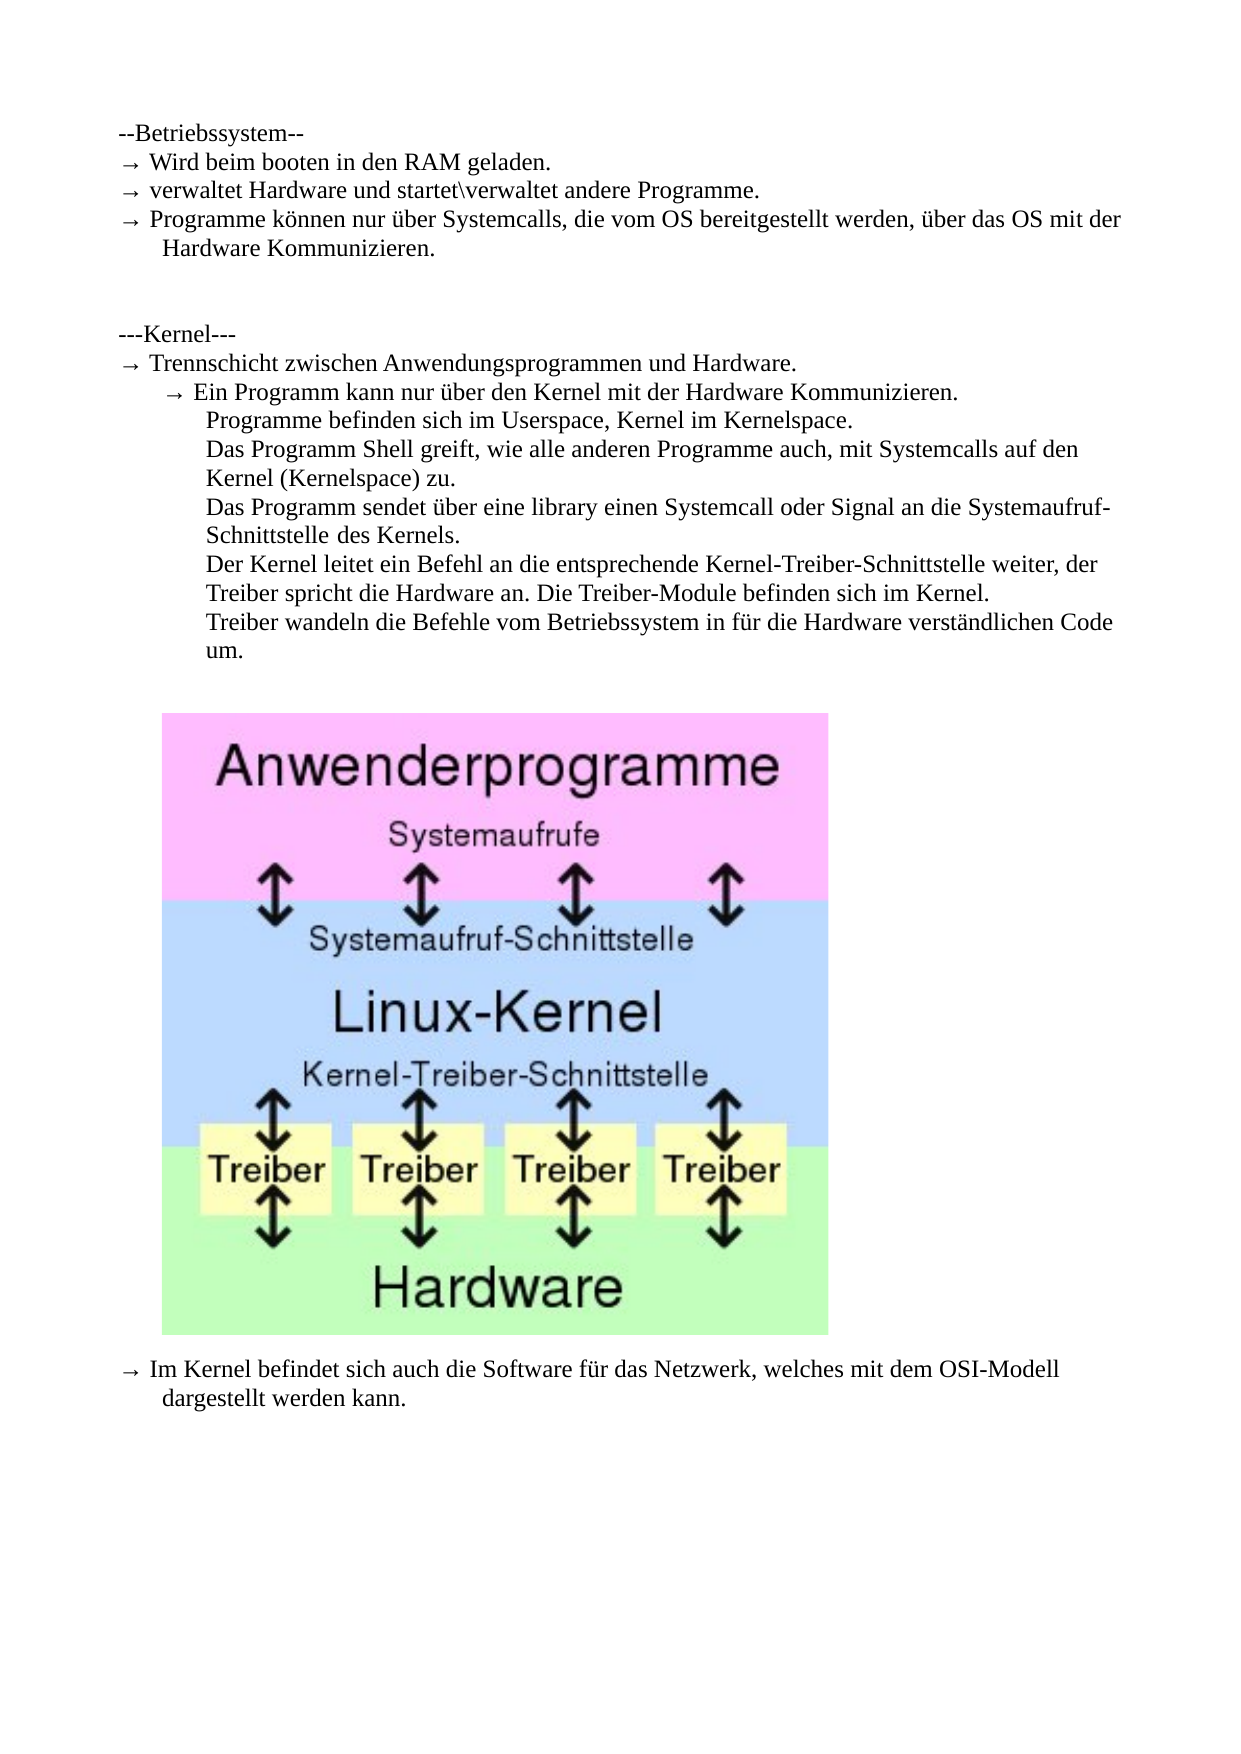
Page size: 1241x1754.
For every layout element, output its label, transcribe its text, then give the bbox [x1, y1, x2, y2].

text → Im Kernel befindet sich auch die Software für das Netzwerk, welches mit dem OSI-Modell [118, 1354, 1122, 1383]
text --Betriebssystem-- [118, 118, 1122, 147]
text → Trennschicht zwischen Anwendungsprogrammen und Hardware. [118, 348, 1122, 377]
text Treiber spricht die Hardware an. Die Treiber-Module befinden sich im Kernel. [118, 578, 1122, 607]
text Programme befinden sich im Userspace, Kernel im Kernelspace. [118, 406, 1122, 434]
text Das Programm sendet über eine library einen Systemcall oder Signal an die Systemaufruf- Schnittstelle des Kernels. [118, 492, 1122, 549]
text Treiber wandeln die Befehle vom Betriebssystem in für die Hardware verständlichen Code [118, 607, 1122, 636]
text → verwaltet Hardware und startet\verwaltet andere Programme. [118, 176, 1122, 204]
text → Ein Programm kann nur über den Kernel mit der Hardware Kommunizieren. [118, 377, 1122, 406]
text Kernel (Kernelspace) zu. [118, 463, 1122, 492]
text → Wird beim booten in den RAM geladen. [118, 147, 1122, 176]
text → Programme können nur über Systemcalls, die vom OS bereitgestellt werden, über das OS mit der Hardware Kommunizieren. [118, 204, 1122, 262]
picture [161, 713, 829, 1335]
text Der Kernel leitet ein Befehl an die entsprechende Kernel-Treiber-Schnittstelle weiter, der [118, 549, 1122, 578]
text Das Programm Shell greift, wie alle anderen Programme auch, mit Systemcalls auf den [118, 434, 1122, 463]
text dargestellt werden kann. [118, 1383, 1122, 1412]
text ---Kernel--- [118, 319, 1122, 348]
text um. [118, 636, 1122, 664]
